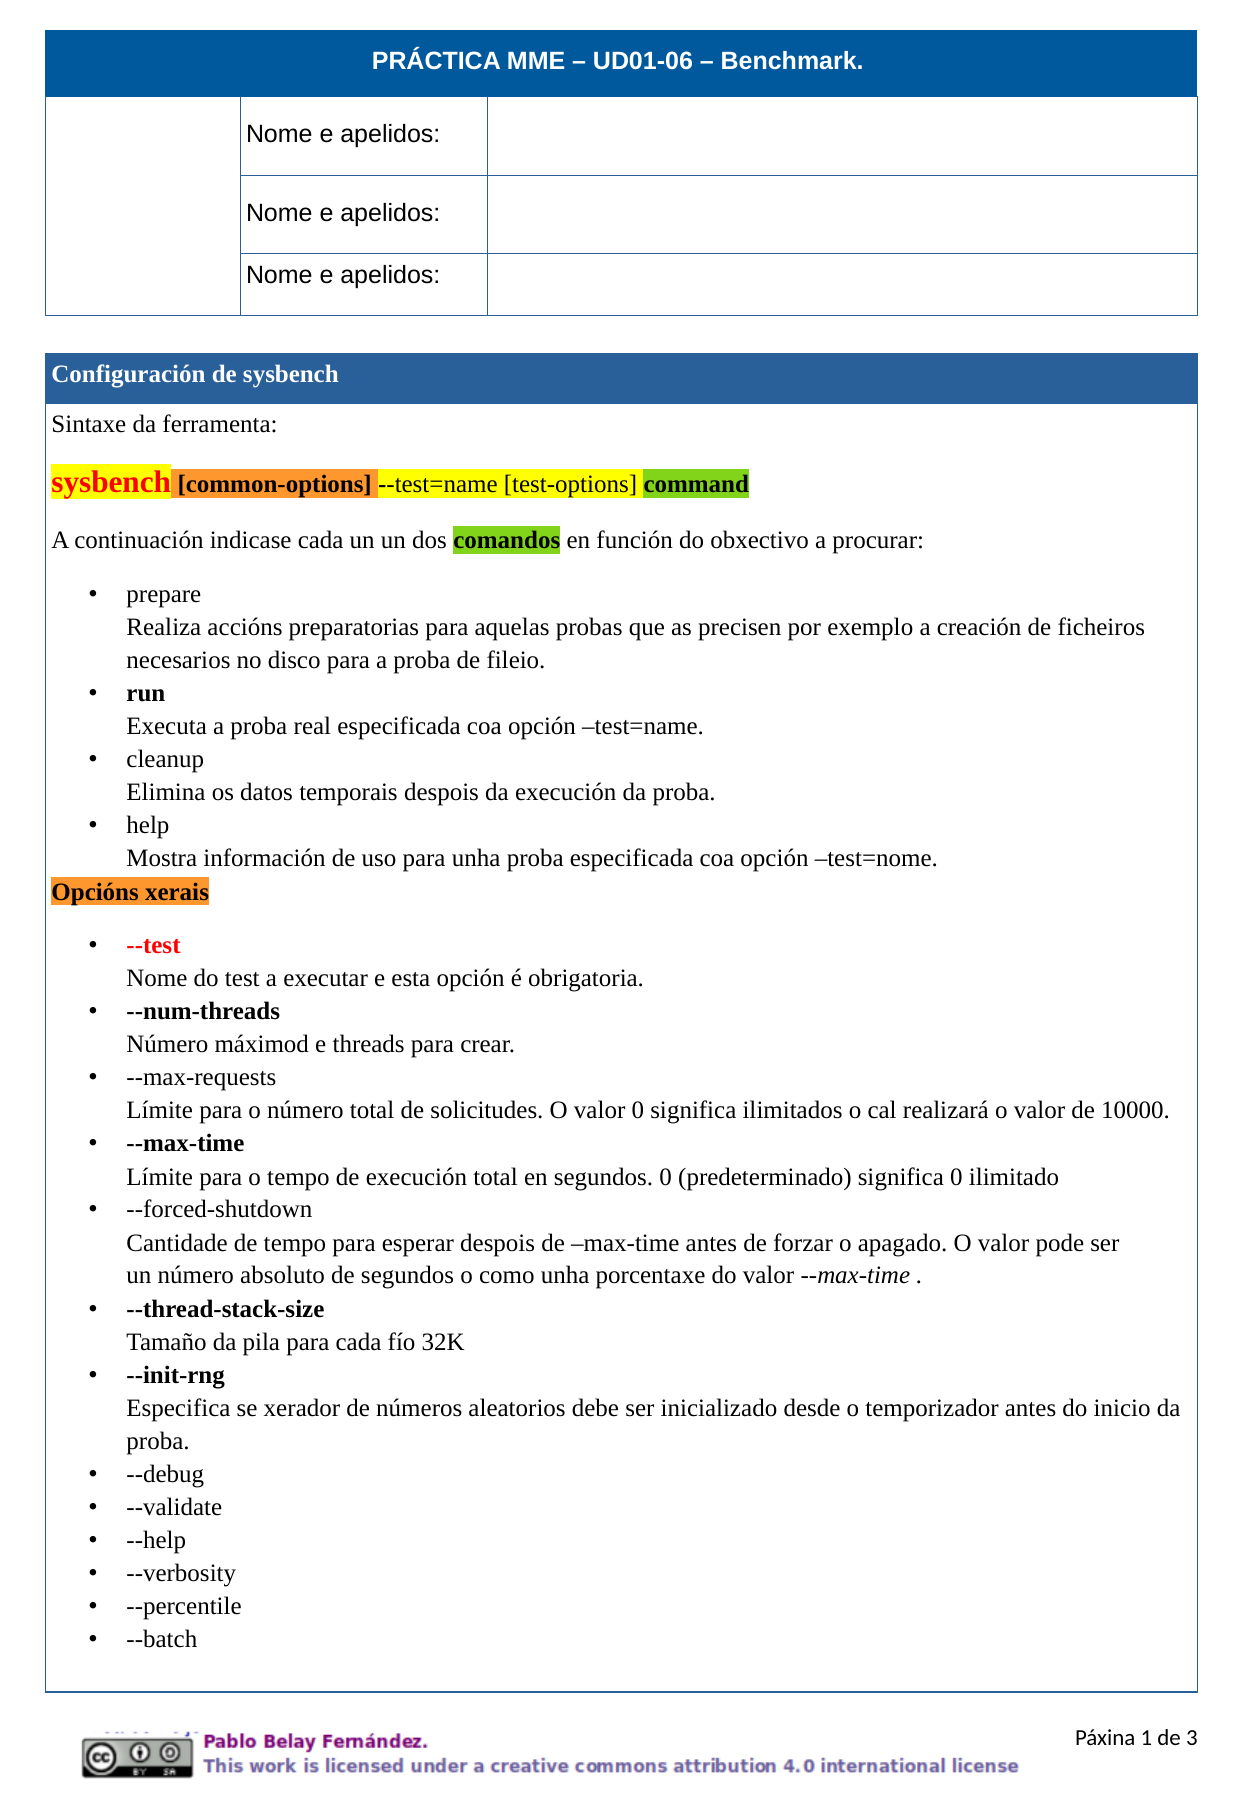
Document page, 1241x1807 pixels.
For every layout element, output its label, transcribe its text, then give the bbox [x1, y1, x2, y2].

picture [65, 1722, 1035, 1787]
table_cell Nome e apelidos: [241, 97, 487, 174]
table_header PRÁCTICA MME – UD01-06 – Benchmark. [45, 30, 1197, 96]
table_cell Nome e apelidos: [241, 254, 487, 315]
table_cell Sintaxe da ferramenta: sysbench [common-options] --test=name [test-options] command A continuación indicase cada un un dos comandos en función do obxectivo a procurar: prepare Realiza accións preparatorias para aquelas probas que as precisen por exemplo a creación de ficheiros necesarios no disco para a proba de fileio. run Executa a proba real especificada coa opción –test=name. cleanup Elimina os datos temporais despois da execución da proba. help Mostra información de uso para unha proba especificada coa opción –test=nome. Opcións xerais --test Nome do test a executar e esta opción é obrigatoria. --num-threads Número máximod e threads para crear. --max-requests Límite para o número total de solicitudes. O valor 0 significa ilimitados o cal realizará o valor de 10000. --max-time Límite para o tempo de execución total en segundos. 0 (predeterminado) significa 0 ilimitado --forced-shutdown Cantidade de tempo para esperar despois de –max-time antes de forzar o apagado. O valor pode ser un número absoluto de segundos o como unha porcentaxe do valor --max-time . --thread-stack-size Tamaño da pila para cada fío 32K --init-rng Especifica se xerador de números aleatorios debe ser inicializado desde o temporizador antes do inicio da proba. --debug --validate --help --verbosity --percentile --batch [46, 404, 1197, 1691]
table_cell [488, 254, 1197, 315]
table_header Configuración de sysbench [46, 354, 1197, 403]
table_cell [488, 176, 1197, 253]
table_cell Nome e apelidos: [241, 176, 487, 253]
table_cell [488, 97, 1197, 174]
table_cell [46, 97, 240, 315]
